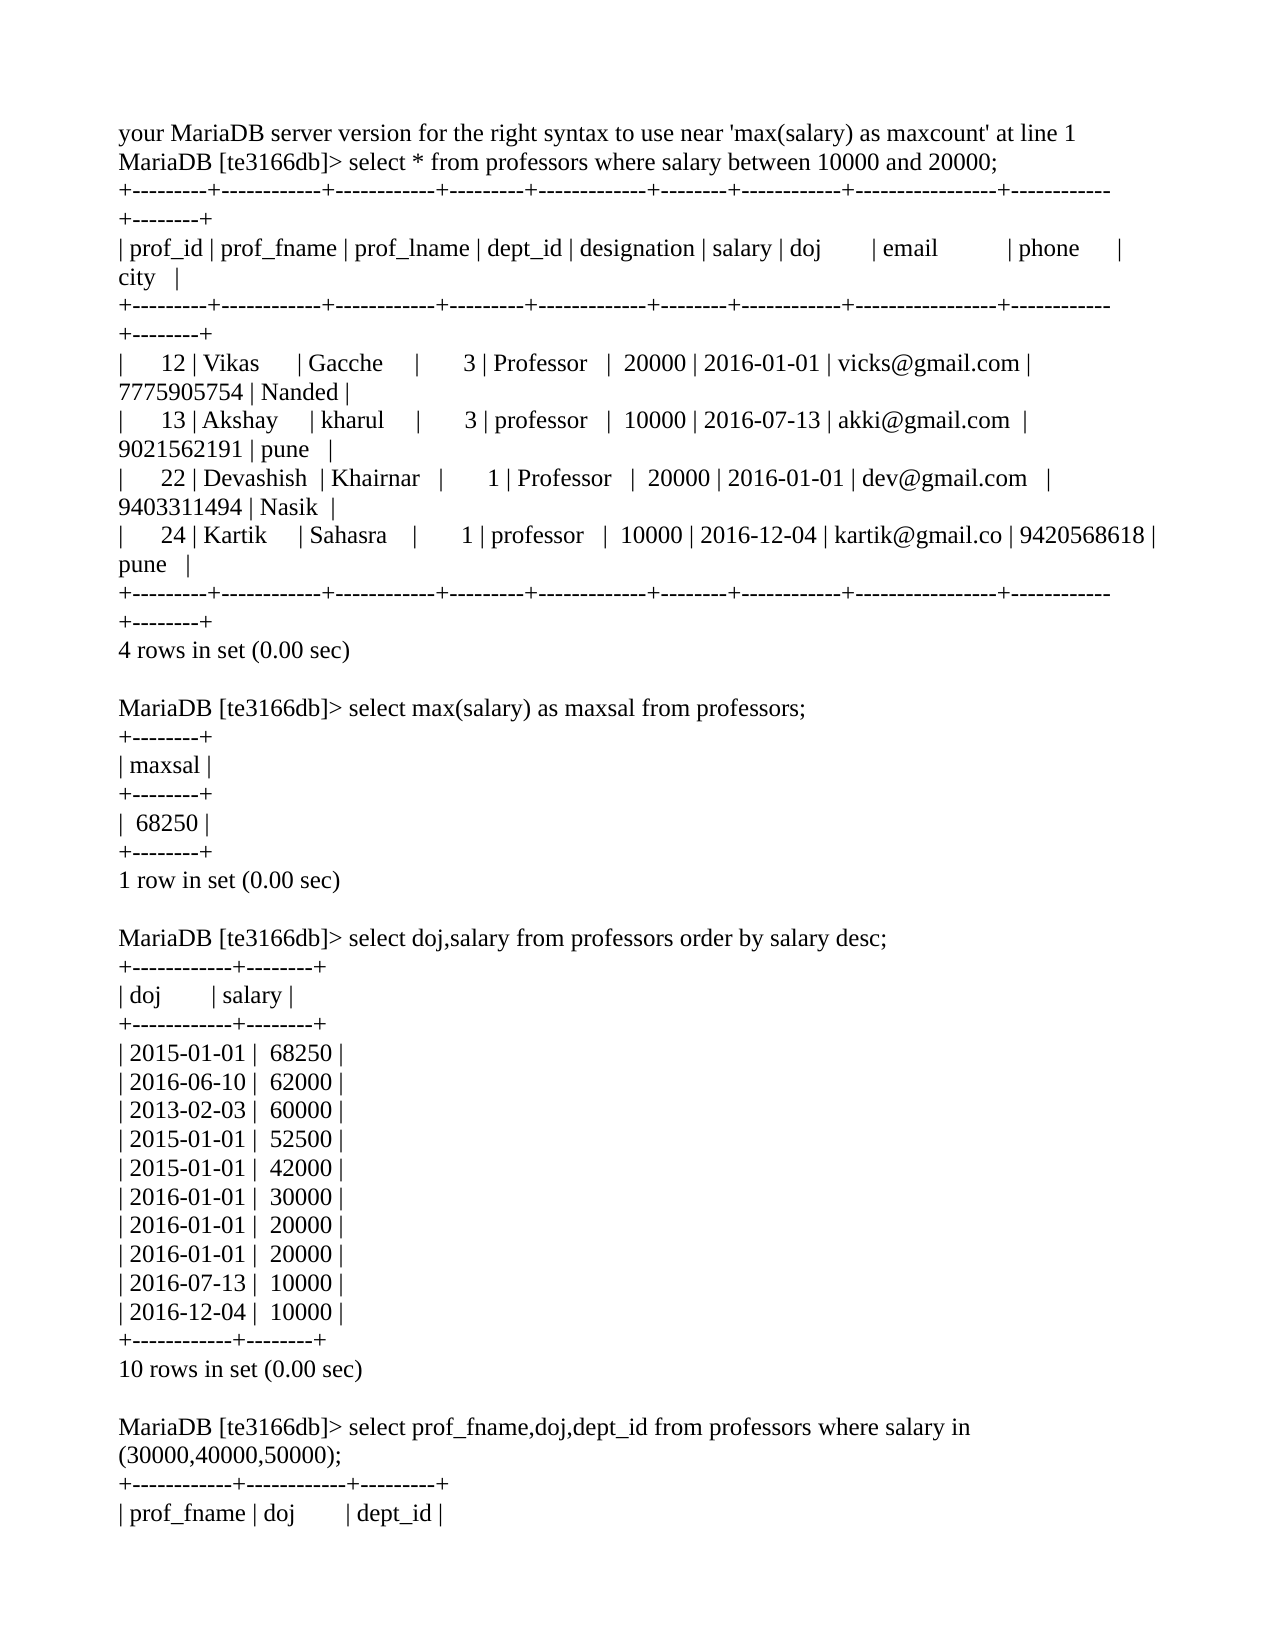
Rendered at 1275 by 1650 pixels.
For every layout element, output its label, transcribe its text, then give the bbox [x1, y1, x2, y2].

text | 2016-07-13 | 10000 | [118, 1268, 1157, 1297]
text +------------+--------+ [118, 1009, 1157, 1038]
text 4 rows in set (0.00 sec) [118, 636, 1157, 664]
text +------------+------------+---------+ [118, 1469, 1157, 1498]
text | 2016-01-01 | 20000 | [118, 1211, 1157, 1239]
text your MariaDB server version for the right syntax to use near 'max(salary) as maxcount' at line 1 [118, 118, 1157, 147]
text | 13 | Akshay | kharul | 3 | professor | 10000 | 2016-07-13 | akki@gmail.com | 9021562191 | pune | [118, 406, 1157, 463]
text MariaDB [te3166db]> select max(salary) as maxsal from professors; [118, 693, 1157, 722]
text | 22 | Devashish | Khairnar | 1 | Professor | 20000 | 2016-01-01 | dev@gmail.com | 9403311494 | Nasik | [118, 463, 1157, 521]
text MariaDB [te3166db]> select doj,salary from professors order by salary desc; [118, 923, 1157, 952]
text +---------+------------+------------+---------+-------------+--------+------------+-----------------+------------+--------+ [118, 176, 1157, 233]
text | 2015-01-01 | 52500 | [118, 1124, 1157, 1153]
text 1 row in set (0.00 sec) [118, 866, 1157, 894]
text +--------+ [118, 837, 1157, 866]
text | maxsal | [118, 751, 1157, 779]
text | 2016-12-04 | 10000 | [118, 1297, 1157, 1326]
text +--------+ [118, 722, 1157, 751]
text +---------+------------+------------+---------+-------------+--------+------------+-----------------+------------+--------+ [118, 578, 1157, 636]
text MariaDB [te3166db]> select prof_fname,doj,dept_id from professors where salary in (30000,40000,50000); [118, 1412, 1157, 1469]
text +---------+------------+------------+---------+-------------+--------+------------+-----------------+------------+--------+ [118, 291, 1157, 348]
text | prof_fname | doj | dept_id | [118, 1498, 1157, 1527]
text | 68250 | [118, 808, 1157, 837]
text | 2013-02-03 | 60000 | [118, 1096, 1157, 1124]
text | prof_id | prof_fname | prof_lname | dept_id | designation | salary | doj | email | phone | city | [118, 233, 1157, 291]
text +--------+ [118, 779, 1157, 808]
text | 2015-01-01 | 68250 | [118, 1038, 1157, 1067]
text | 2016-06-10 | 62000 | [118, 1067, 1157, 1096]
text +------------+--------+ [118, 952, 1157, 981]
text | 24 | Kartik | Sahasra | 1 | professor | 10000 | 2016-12-04 | kartik@gmail.co | 9420568618 | pune | [118, 521, 1157, 578]
text | 2016-01-01 | 30000 | [118, 1182, 1157, 1211]
text | doj | salary | [118, 981, 1157, 1009]
text | 2015-01-01 | 42000 | [118, 1153, 1157, 1182]
text MariaDB [te3166db]> select * from professors where salary between 10000 and 20000; [118, 147, 1157, 176]
text | 12 | Vikas | Gacche | 3 | Professor | 20000 | 2016-01-01 | vicks@gmail.com | 7775905754 | Nanded | [118, 348, 1157, 406]
text 10 rows in set (0.00 sec) [118, 1354, 1157, 1383]
text +------------+--------+ [118, 1326, 1157, 1354]
text | 2016-01-01 | 20000 | [118, 1239, 1157, 1268]
